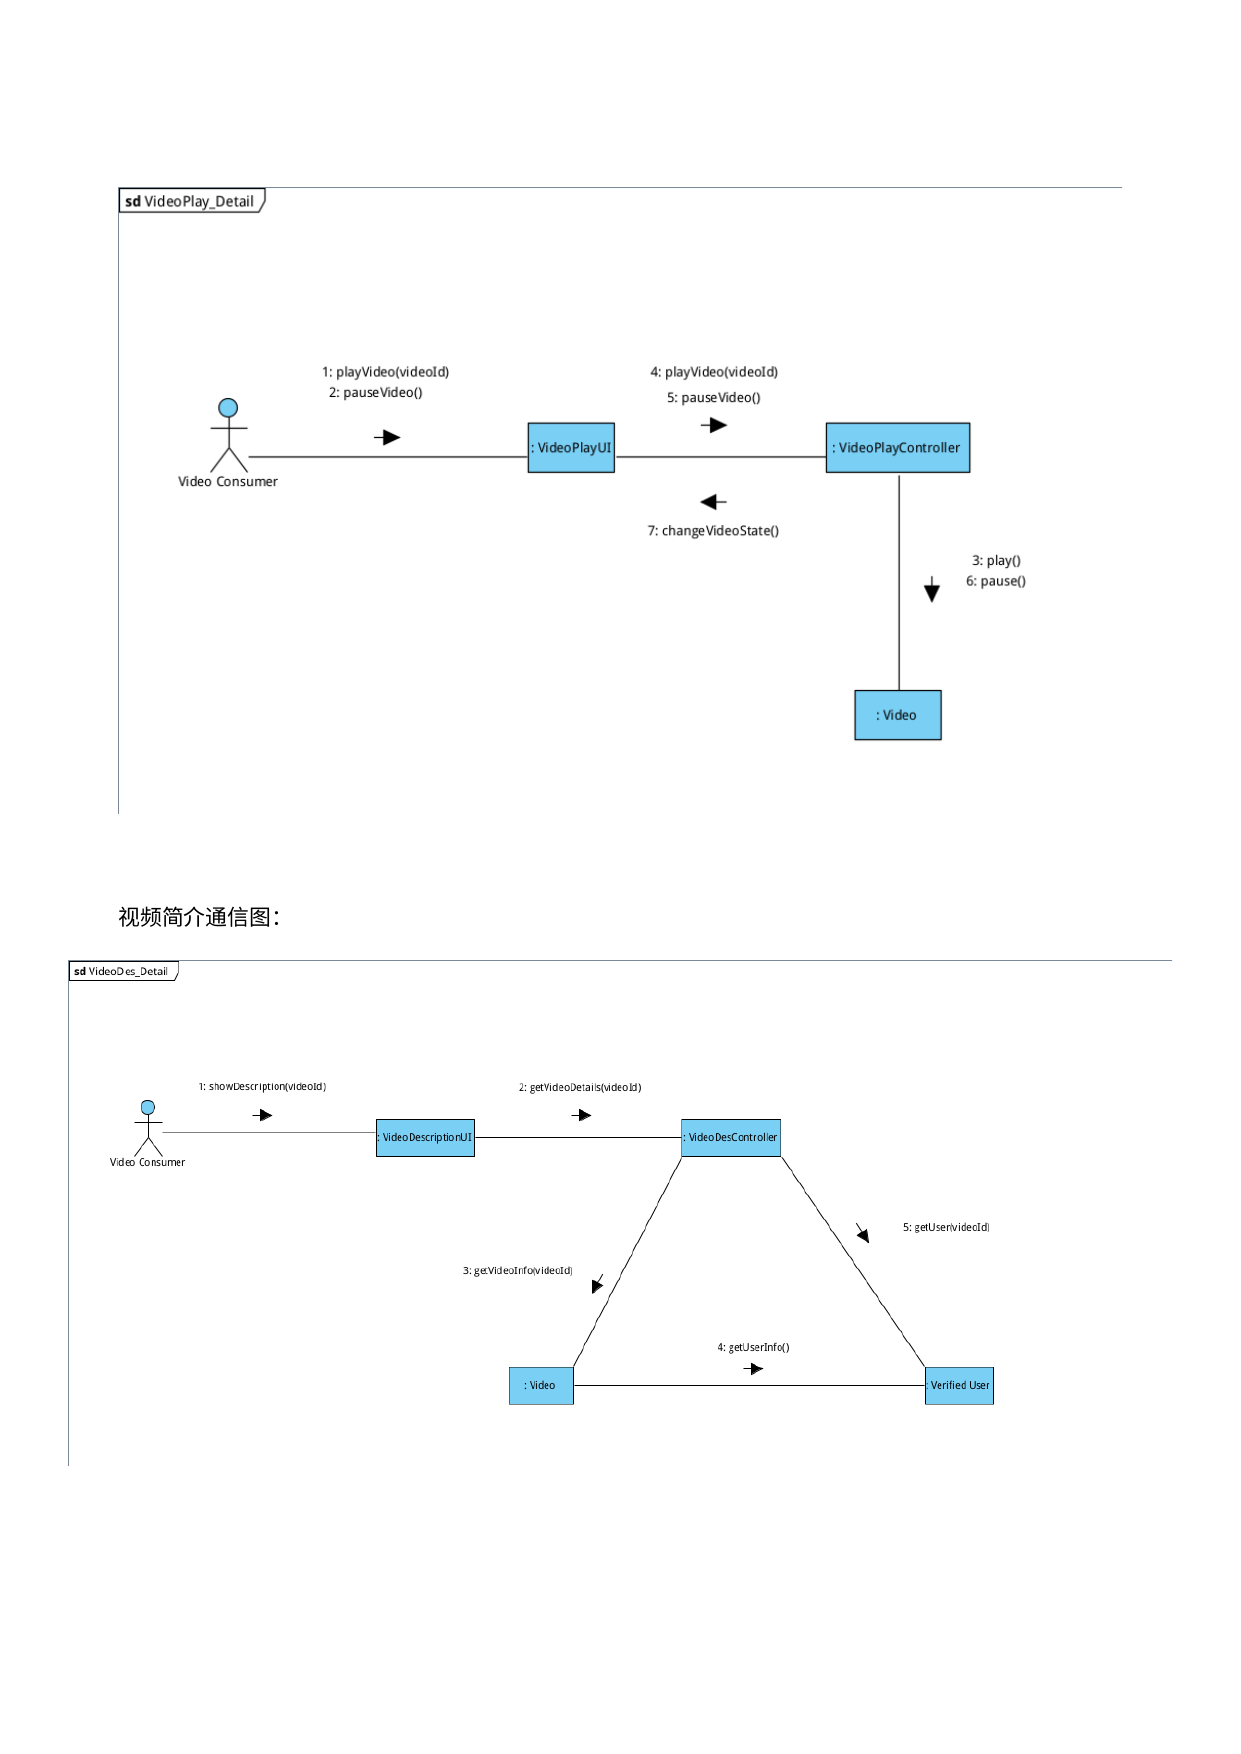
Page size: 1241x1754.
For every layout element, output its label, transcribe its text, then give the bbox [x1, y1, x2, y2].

text 视频简介通信图： [118, 900, 1122, 932]
picture [118, 187, 1123, 814]
picture [68, 960, 1173, 1466]
